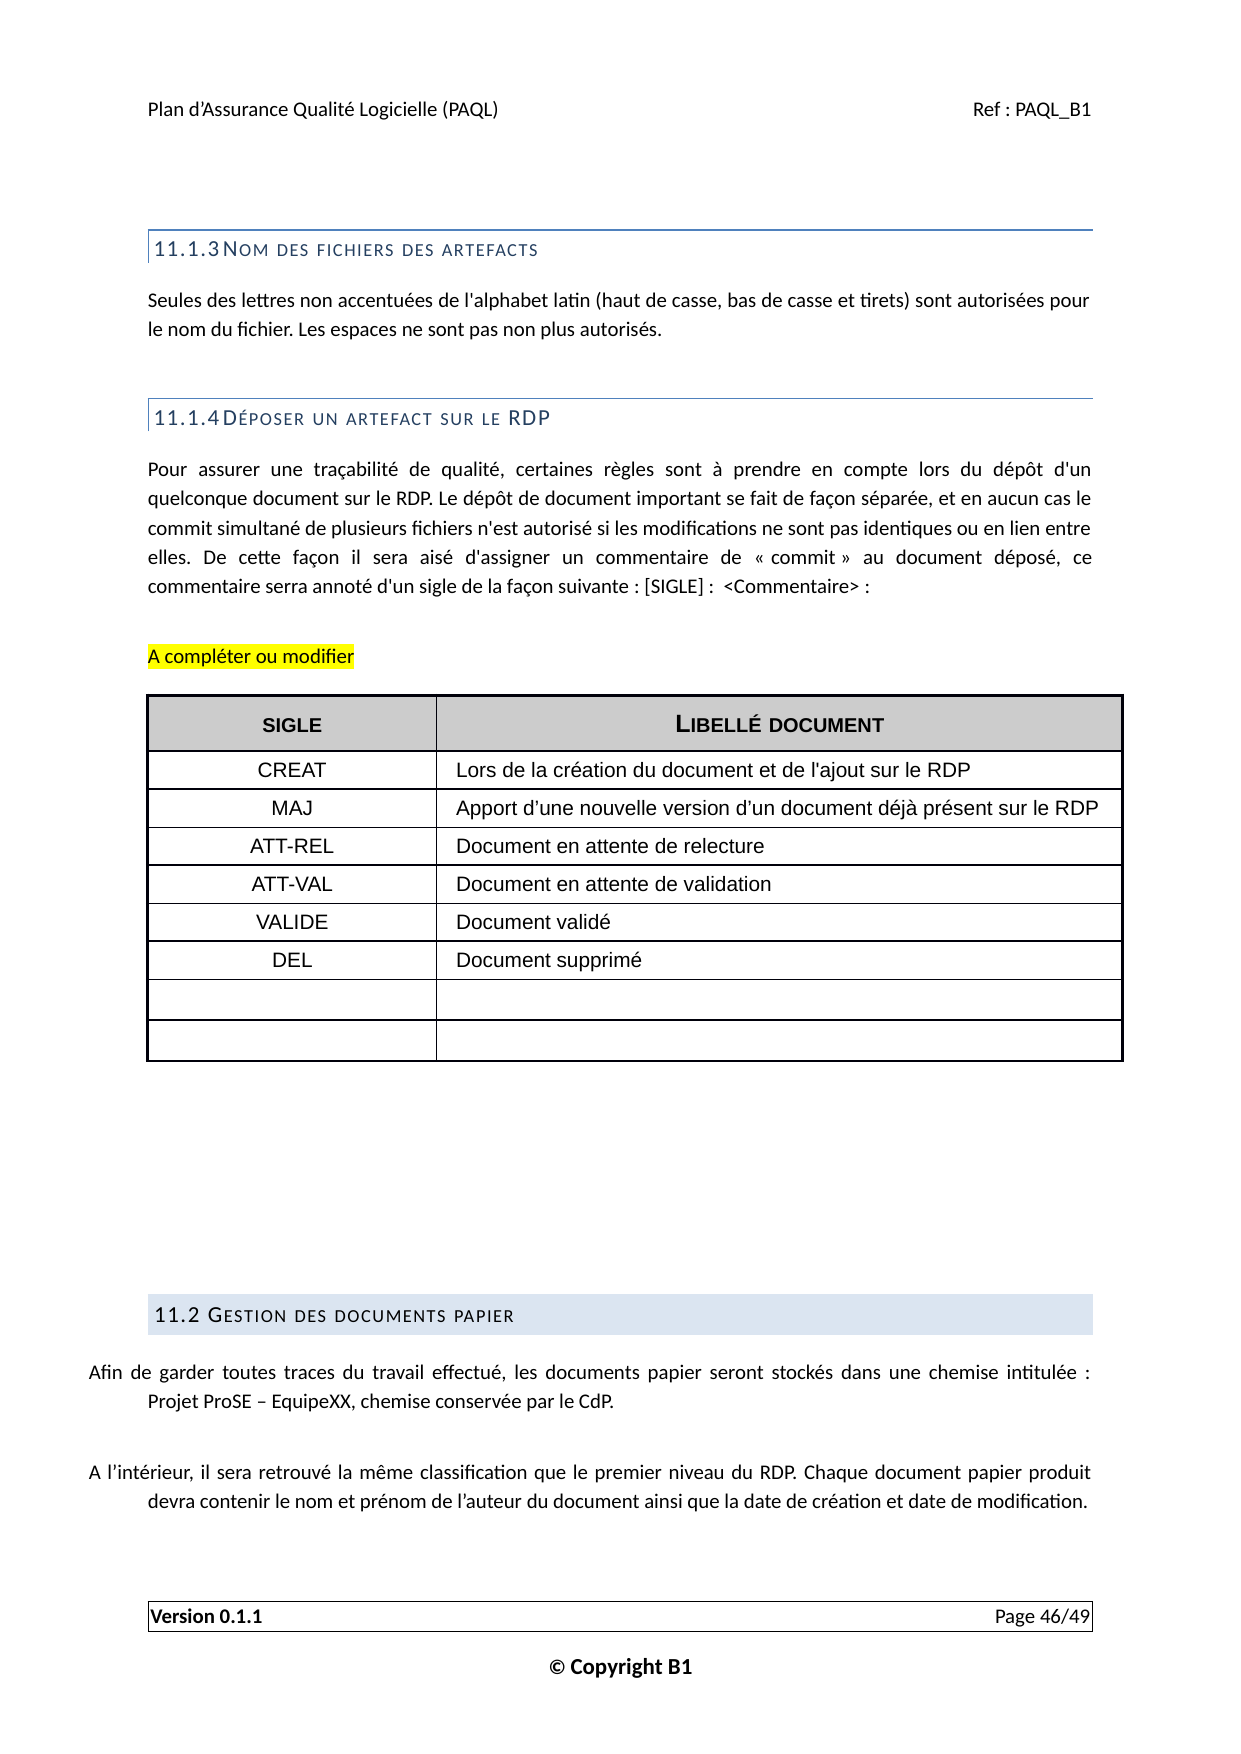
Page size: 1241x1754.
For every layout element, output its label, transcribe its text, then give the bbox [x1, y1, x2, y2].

table_cell Document supprimé [437, 942, 1121, 978]
text Seules des lettres non accentuées de l'alphabet latin (haut de casse, bas de casse et tirets) sont autorisées pour le nom du fichier. Les espaces ne sont pas non plus autorisés. [148, 287, 1093, 342]
table_cell [149, 980, 436, 1019]
table_cell [149, 1021, 436, 1060]
table_cell DEL [149, 942, 436, 978]
list Gestion des documents papier [154, 1300, 1086, 1328]
table_cell [437, 1021, 1121, 1060]
table_cell Lors de la création du document et de l'ajout sur le RDP [437, 752, 1121, 788]
table_cell Apport d’une nouvelle version d’un document déjà présent sur le RDP [437, 790, 1121, 826]
text A compléter ou modifier [148, 644, 1093, 669]
table_cell Document en attente de relecture [437, 828, 1121, 864]
text A l’intérieur, il sera retrouvé la même classification que le premier niveau du RDP. Chaque document papier produit devra contenir le nom et prénom de l’auteur du document ainsi que la date de création et date de modification. [88, 1459, 1093, 1514]
table_cell VALIDE [149, 904, 436, 940]
table_cell ATT-VAL [149, 866, 436, 902]
list Déposer un artefact sur le RDP [149, 399, 1093, 431]
table_cell [437, 980, 1121, 1019]
table_cell MAJ [149, 790, 436, 826]
table_cell CREAT [149, 752, 436, 788]
table_cell Document validé [437, 904, 1121, 940]
text Afin de garder toutes traces du travail effectué, les documents papier seront stockés dans une chemise intitulée : Projet ProSE – EquipeXX, chemise conservée par le CdP. [88, 1359, 1093, 1414]
list Nom des fichiers des artefacts [149, 231, 1093, 263]
table_header Libellé document [437, 697, 1121, 750]
table_cell Document en attente de validation [437, 866, 1121, 902]
table_cell ATT-REL [149, 828, 436, 864]
text Pour assurer une traçabilité de qualité, certaines règles sont à prendre en compte lors du dépôt d'un quelconque document sur le RDP. Le dépôt de document important se fait de façon séparée, et en aucun cas le commit simultané de plusieurs fichiers n'est autorisé si les modifications ne sont pas identiques ou en lien entre elles. De cette façon il sera aisé d'assigner un commentaire de « commit » au document déposé, ce commentaire serra annoté d'un sigle de la façon suivante : [SIGLE] : <Commentaire> : [148, 456, 1093, 598]
table_header sigle [149, 697, 436, 750]
